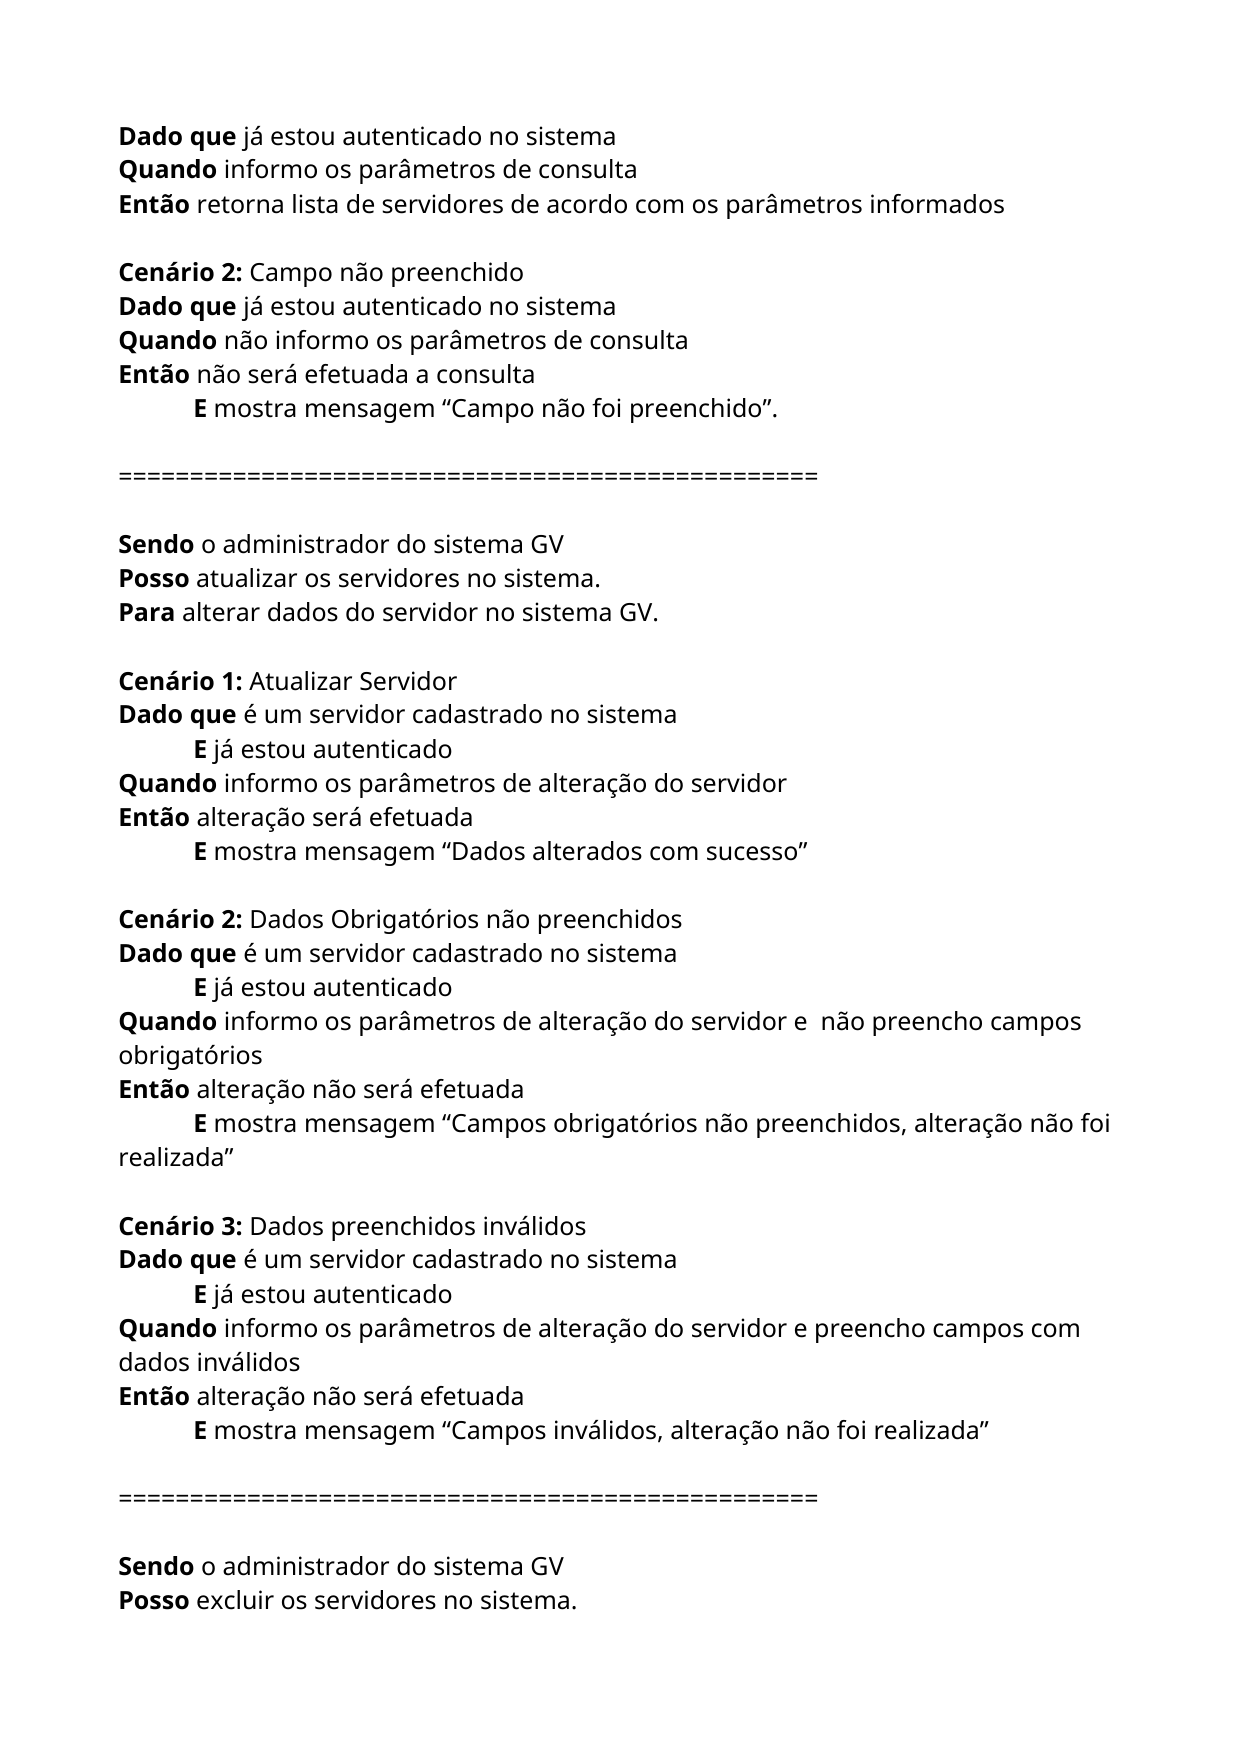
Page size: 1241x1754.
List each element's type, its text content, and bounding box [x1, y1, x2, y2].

text Cenário 1: Atualizar Servidor [118, 663, 1122, 697]
text E mostra mensagem “Dados alterados com sucesso” [118, 833, 1122, 867]
text Para alterar dados do servidor no sistema GV. [118, 595, 1122, 629]
text Dado que é um servidor cadastrado no sistema [118, 1242, 1122, 1276]
text Cenário 2: Campo não preenchido [118, 254, 1122, 288]
text Então não será efetuada a consulta [118, 357, 1122, 391]
text Cenário 2: Dados Obrigatórios não preenchidos [118, 902, 1122, 936]
text Quando não informo os parâmetros de consulta [118, 322, 1122, 357]
text Dado que já estou autenticado no sistema [118, 118, 1122, 152]
text Então retorna lista de servidores de acordo com os parâmetros informados [118, 186, 1122, 220]
text Posso atualizar os servidores no sistema. [118, 561, 1122, 595]
text Quando informo os parâmetros de alteração do servidor [118, 765, 1122, 799]
text Quando informo os parâmetros de alteração do servidor e preencho campos com dados inválidos [118, 1310, 1122, 1378]
text Dado que é um servidor cadastrado no sistema [118, 936, 1122, 970]
text Dado que é um servidor cadastrado no sistema [118, 697, 1122, 731]
text E já estou autenticado [118, 1276, 1122, 1310]
text Então alteração não será efetuada [118, 1072, 1122, 1106]
text Então alteração não será efetuada [118, 1378, 1122, 1412]
text E já estou autenticado [118, 731, 1122, 765]
text ================================================= [118, 1481, 1122, 1515]
text Sendo o administrador do sistema GV [118, 527, 1122, 561]
text Sendo o administrador do sistema GV [118, 1549, 1122, 1583]
text E mostra mensagem “Campos obrigatórios não preenchidos, alteração não foi realizada” [118, 1106, 1122, 1174]
text Quando informo os parâmetros de alteração do servidor e não preencho campos obrigatórios [118, 1004, 1122, 1072]
text Posso excluir os servidores no sistema. [118, 1583, 1122, 1617]
text Quando informo os parâmetros de consulta [118, 152, 1122, 186]
text Então alteração será efetuada [118, 799, 1122, 833]
text Cenário 3: Dados preenchidos inválidos [118, 1208, 1122, 1242]
text ================================================= [118, 459, 1122, 493]
text Dado que já estou autenticado no sistema [118, 288, 1122, 322]
text E mostra mensagem “Campo não foi preenchido”. [118, 391, 1122, 425]
text E já estou autenticado [118, 970, 1122, 1004]
text E mostra mensagem “Campos inválidos, alteração não foi realizada” [118, 1412, 1122, 1447]
